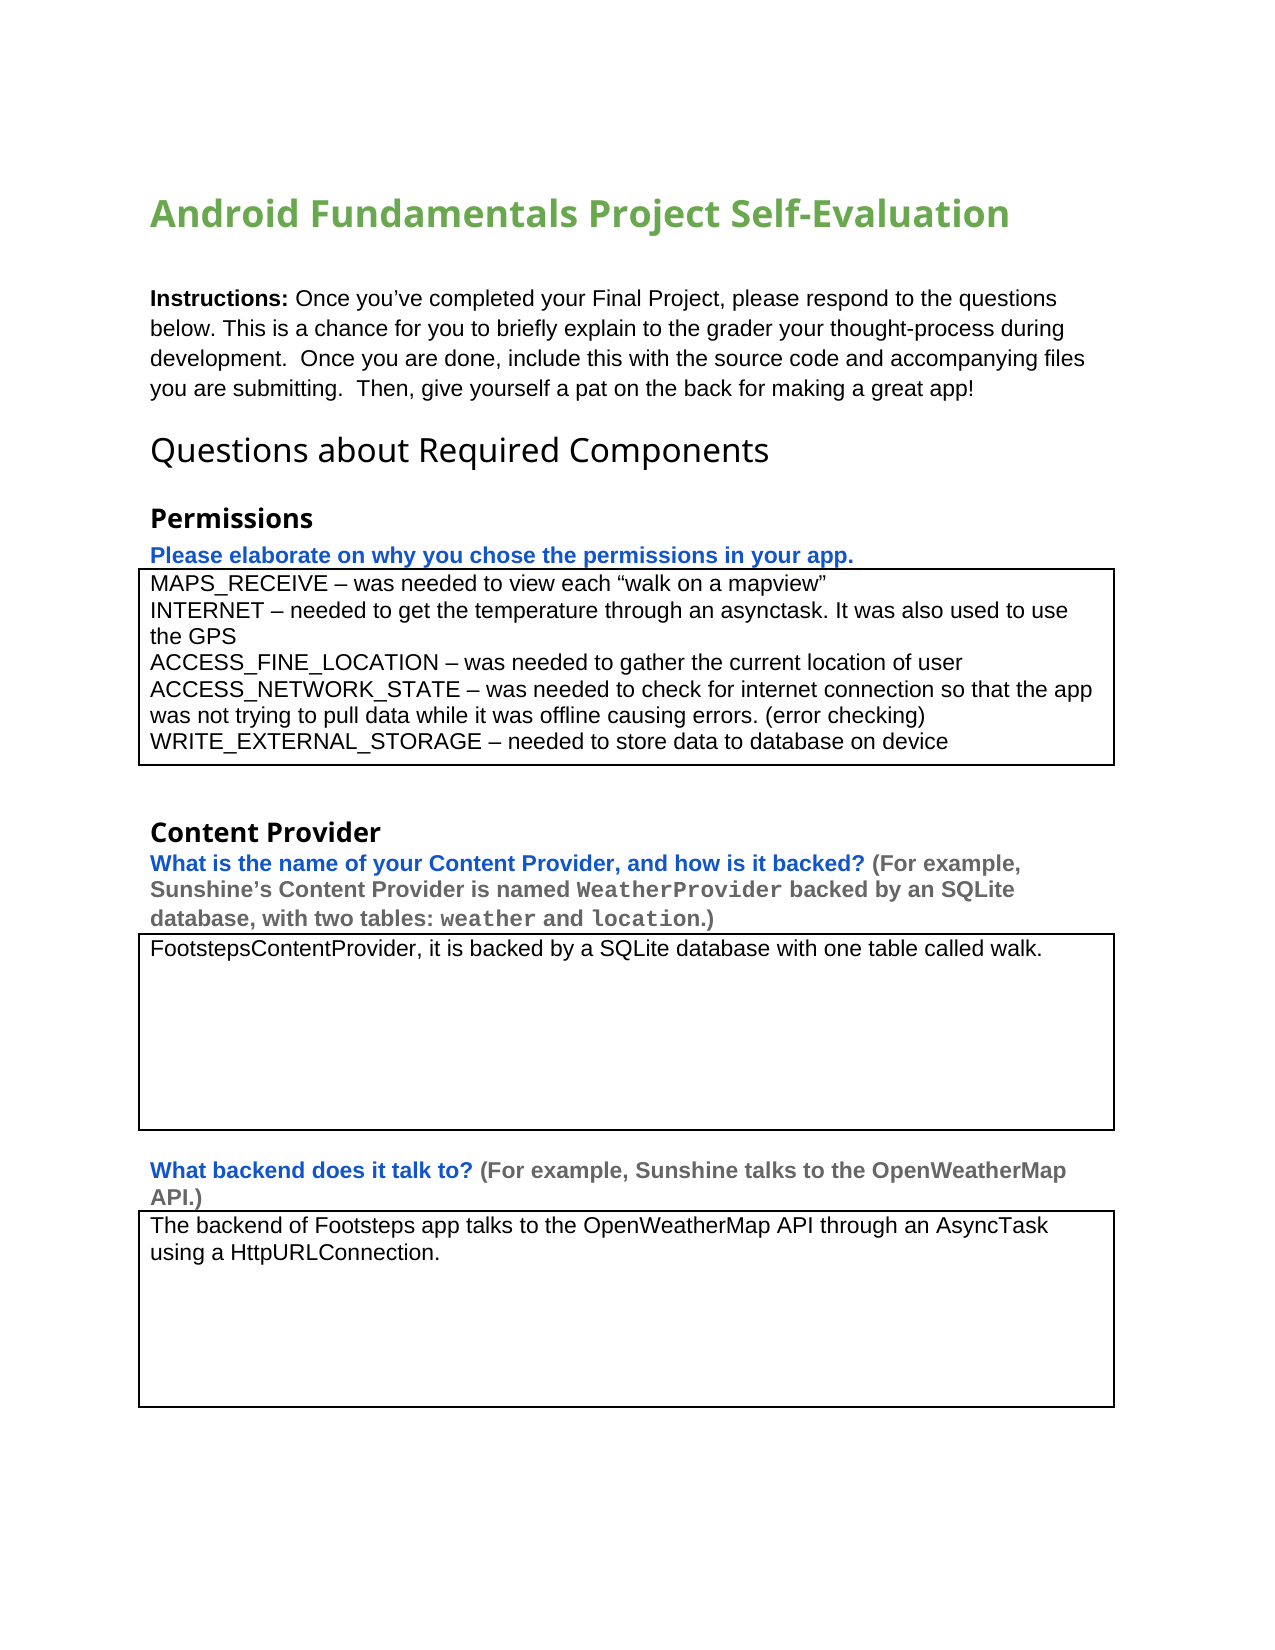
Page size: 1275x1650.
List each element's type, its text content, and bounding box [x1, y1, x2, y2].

text What backend does it talk to? (For example, Sunshine talks to the OpenWeatherMap API.) [150, 1157, 1125, 1210]
text Please elaborate on why you chose the permissions in your app. [150, 542, 1125, 568]
subtitle Content Provider [150, 813, 1125, 850]
text What is the name of your Content Provider, and how is it backed? (For example, Sunshine’s Content Provider is named WeatherProvider backed by an SQLite database, with two tables: weather and location.) [150, 850, 1125, 933]
text Instructions: Once you’ve completed your Final Project, please respond to the questions below. This is a chance for you to briefly explain to the grader your thought-process during development. Once you are done, include this with the source code and accompanying files you are submitting. Then, give yourself a pat on the back for making a great app! [150, 285, 1125, 402]
table_header The backend of Footsteps app talks to the OpenWeatherMap API through an AsyncTask using a HttpURLConnection. [140, 1212, 1113, 1406]
subtitle Permissions [150, 499, 1125, 536]
table_header FootstepsContentProvider, it is backed by a SQLite database with one table called walk. [140, 935, 1113, 1129]
subtitle Questions about Required Components [150, 426, 1125, 472]
table_header MAPS_RECEIVE – was needed to view each “walk on a mapview” INTERNET – needed to get the temperature through an asynctask. It was also used to use the GPS ACCESS_FINE_LOCATION – was needed to gather the current location of user ACCESS_NETWORK_STATE – was needed to check for internet connection so that the app was not trying to pull data while it was offline causing errors. (error checking) WRITE_EXTERNAL_STORAGE – needed to store data to database on device [140, 570, 1113, 764]
subtitle Android Fundamentals Project Self-Evaluation [150, 187, 1125, 238]
